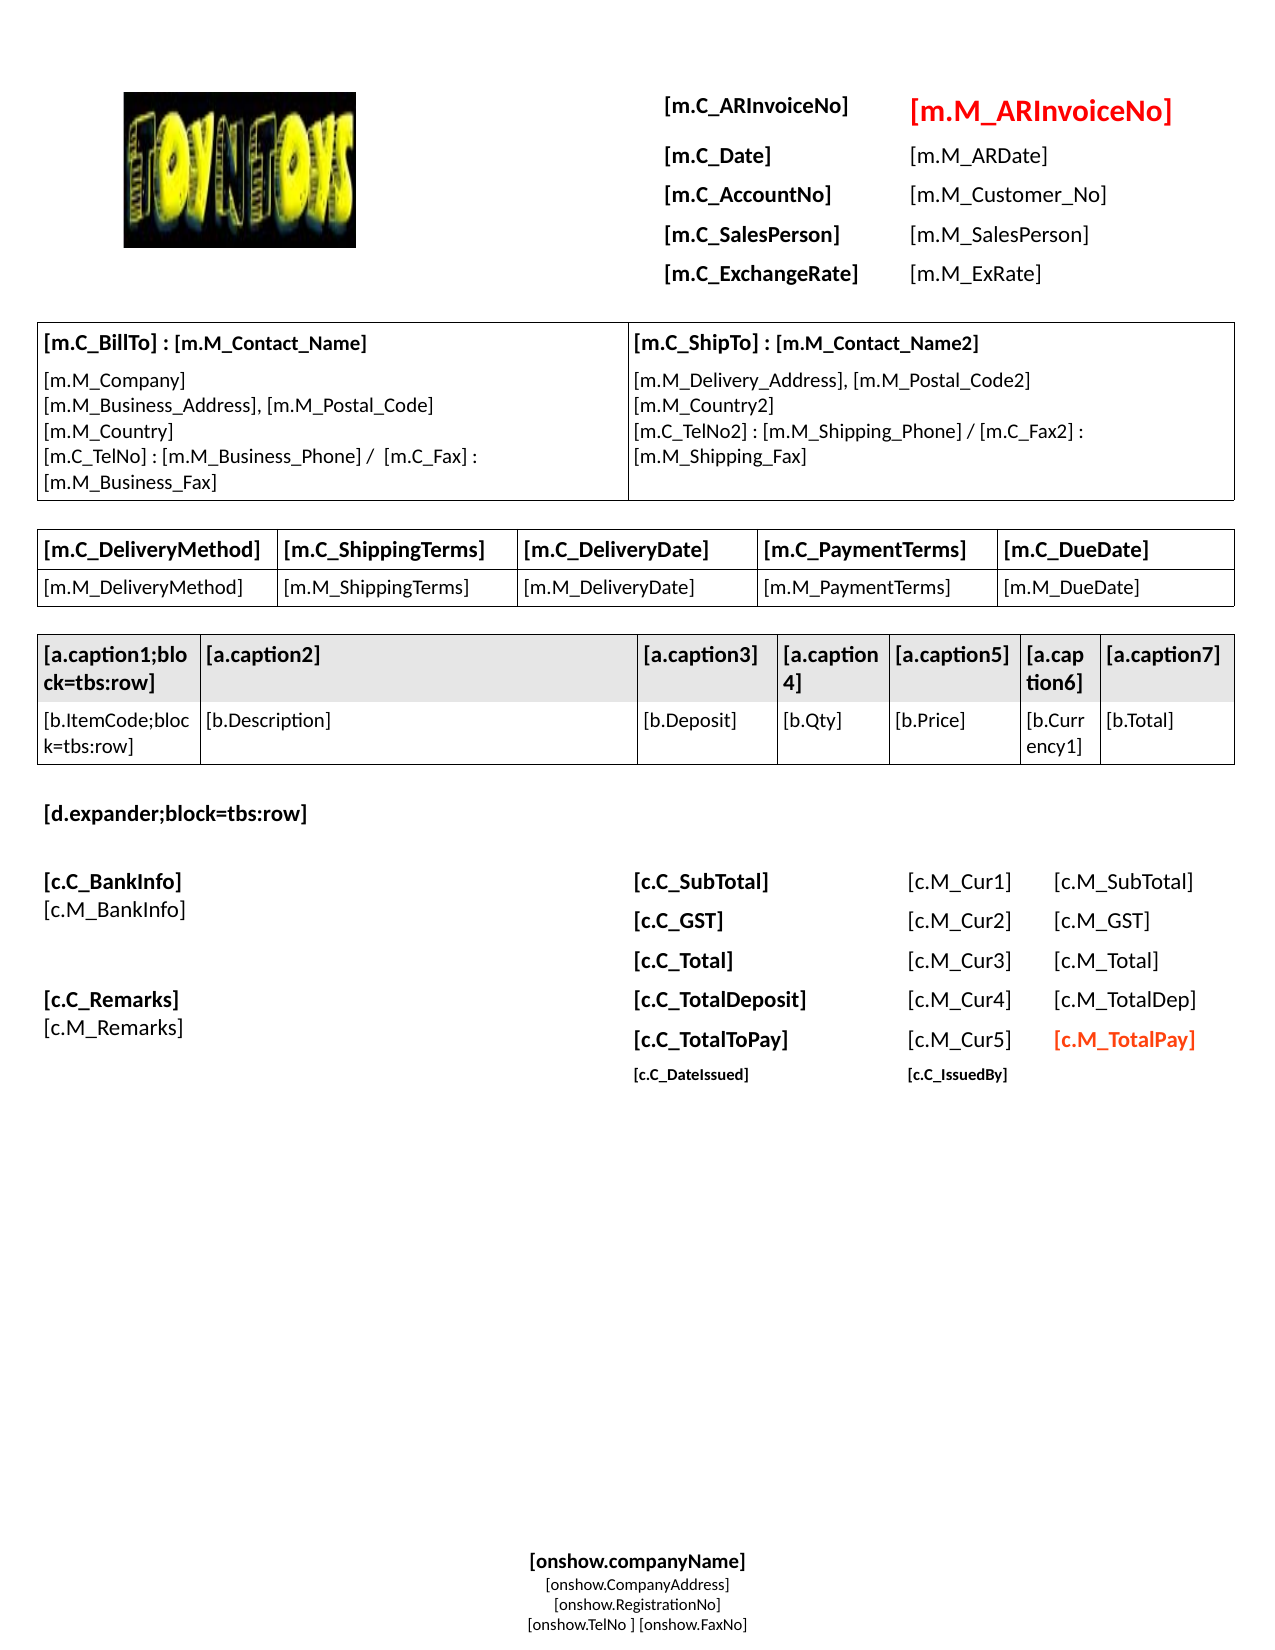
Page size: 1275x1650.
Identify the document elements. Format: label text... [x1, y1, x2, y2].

picture [123, 92, 356, 248]
table_header [m.M_ARInvoiceNo] [904, 86, 1234, 135]
table_cell [c.C_GST] [628, 901, 902, 940]
table_header [c.M_SubTotal] [1048, 861, 1236, 901]
table_cell [m.C_Date] [658, 135, 904, 175]
table_cell [c.M_GST] [1048, 901, 1236, 940]
table_header [d.expander;block=tbs:row] [38, 793, 1237, 833]
table_header [m.C_ShippingTerms] [278, 530, 517, 568]
table_header [m.C_DeliveryMethod] [38, 530, 277, 568]
table_cell [m.M_ExRate] [904, 254, 1234, 293]
table_cell [m.M_Delivery_Address], [m.M_Postal_Code2] [m.M_Country2] [m.C_TelNo2] : [m.M_Shipping_Phone] / [m.C_Fax2] : [m.M_Shipping_Fax] [629, 362, 1234, 500]
table_cell [m.M_SalesPerson] [904, 214, 1234, 254]
table_cell [c.C_IssuedBy] [902, 1059, 1236, 1091]
table_cell [b.Deposit] [638, 702, 777, 764]
table_cell [c.C_Total] [628, 940, 902, 980]
table_header [m.C_PaymentTerms] [758, 530, 997, 568]
table_cell [b.Qty] [778, 702, 889, 764]
table_header [a.caption5] [890, 635, 1020, 702]
table_cell [c.M_TotalPay] [1048, 1019, 1236, 1059]
table_cell [c.M_Cur4] [902, 980, 1048, 1019]
table_cell [c.M_Cur2] [902, 901, 1048, 940]
table_cell [m.M_PaymentTerms] [758, 570, 997, 606]
table_header [m.C_ARInvoiceNo] [658, 86, 904, 135]
table_cell [b.Total] [1101, 702, 1234, 764]
table_cell [m.M_DeliveryDate] [518, 570, 757, 606]
table_cell [m.M_Company] [m.M_Business_Address], [m.M_Postal_Code] [m.M_Country] [m.C_TelNo] : [m.M_Business_Phone] / [m.C_Fax] : [m.M_Business_Fax] [38, 362, 628, 500]
table_cell [b.Price] [890, 702, 1020, 764]
table_header [m.C_ShipTo] : [m.M_Contact_Name2] [629, 323, 1234, 362]
table_header [c.C_SubTotal] [628, 861, 902, 901]
table_cell [c.M_Cur5] [902, 1019, 1048, 1059]
table_header [a.caption4] [778, 635, 889, 702]
table_cell [c.C_DateIssued] [628, 1059, 902, 1091]
table_cell [c.M_TotalDep] [1048, 980, 1236, 1019]
table_header [m.C_BillTo] : [m.M_Contact_Name] [38, 323, 628, 362]
table_cell [b.Description] [201, 702, 637, 764]
table_header [c.C_BankInfo] [c.M_BankInfo] [38, 861, 627, 980]
table_cell [c.M_Cur3] [902, 940, 1048, 980]
table_header [a.caption1;block=tbs:row] [38, 635, 200, 702]
table_header [m.C_DueDate] [998, 530, 1234, 568]
table_cell [m.M_ShippingTerms] [278, 570, 517, 606]
table_cell [m.M_DeliveryMethod] [38, 570, 277, 606]
table_cell [b.Currency1] [1021, 702, 1100, 764]
table_header [a.caption2] [201, 635, 637, 702]
table_cell [c.C_TotalToPay] [628, 1019, 902, 1059]
table_cell [m.M_Customer_No] [904, 175, 1234, 214]
table_cell [b.ItemCode;block=tbs:row] [38, 702, 200, 764]
table_header [38, 86, 658, 293]
table_header [a.caption3] [638, 635, 777, 702]
table_header [c.M_Cur1] [902, 861, 1048, 901]
table_header [a.caption6] [1021, 635, 1100, 702]
table_cell [m.M_ARDate] [904, 135, 1234, 175]
table_cell [c.C_TotalDeposit] [628, 980, 902, 1019]
table_cell [m.C_ExchangeRate] [658, 254, 904, 293]
table_cell [m.M_DueDate] [998, 570, 1234, 606]
table_cell [c.C_Remarks] [c.M_Remarks] [38, 980, 627, 1091]
table_cell [m.C_AccountNo] [658, 175, 904, 214]
table_header [m.C_DeliveryDate] [518, 530, 757, 568]
table_header [a.caption7] [1101, 635, 1234, 702]
table_cell [c.M_Total] [1048, 940, 1236, 980]
table_cell [m.C_SalesPerson] [658, 214, 904, 254]
